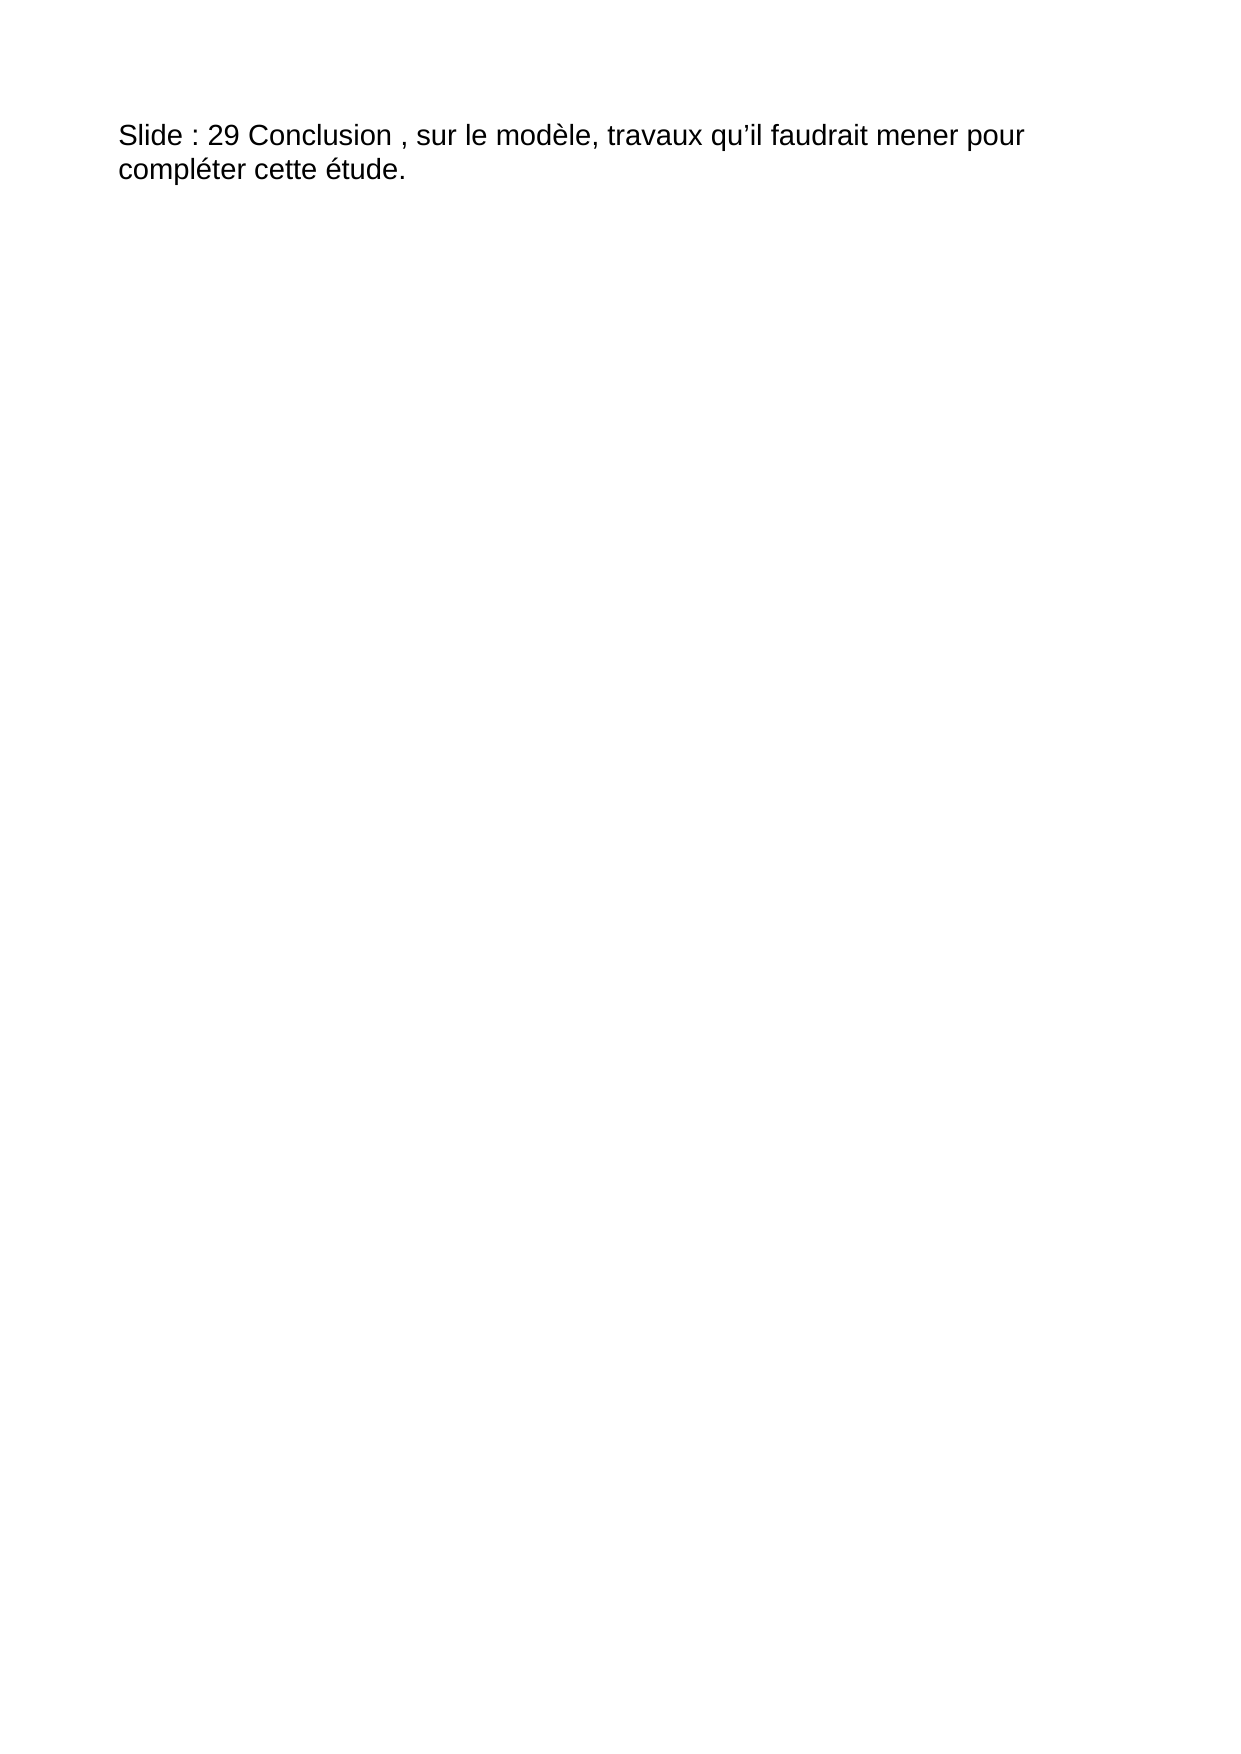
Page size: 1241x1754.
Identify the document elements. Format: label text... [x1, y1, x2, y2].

text Slide : 29 Conclusion , sur le modèle, travaux qu’il faudrait mener pour compléter cette étude. [118, 118, 1122, 185]
